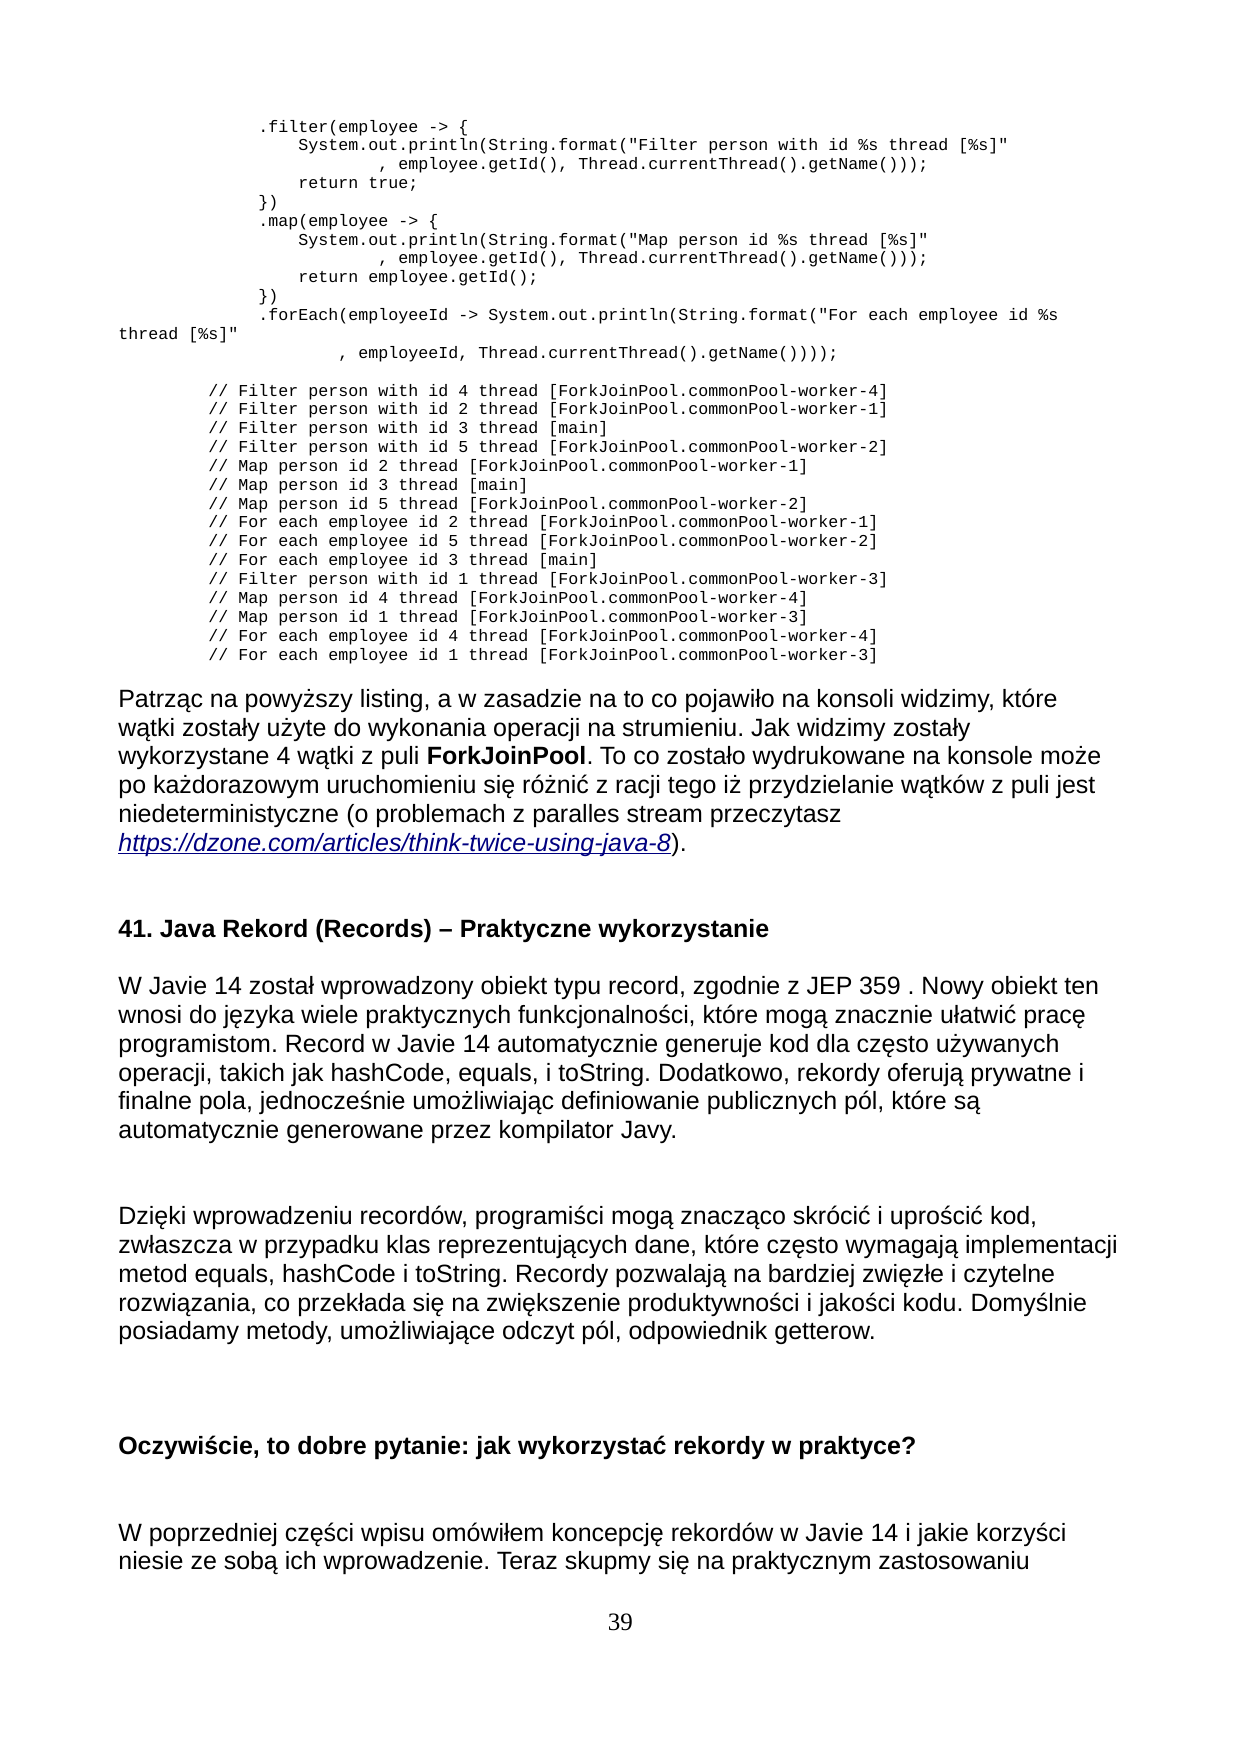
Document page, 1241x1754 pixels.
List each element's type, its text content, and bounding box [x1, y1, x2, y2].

text }) [118, 288, 1122, 307]
text }) [118, 193, 1122, 212]
text Dzięki wprowadzeniu recordów, programiści mogą znacząco skrócić i uprościć kod, zwłaszcza w przypadku klas reprezentujących dane, które często wymagają implementacji metod equals, hashCode i toString. Recordy pozwalają na bardziej zwięzłe i czytelne rozwiązania, co przekłada się na zwiększenie produktywności i jakości kodu. Domyślnie posiadamy metody, umożliwiające odczyt pól, odpowiednik getterow. [118, 1201, 1122, 1345]
text // Filter person with id 1 thread [ForkJoinPool.commonPool-worker-3] [118, 571, 1122, 589]
text .filter(employee -> { [118, 118, 1122, 137]
text W poprzedniej części wpisu omówiłem koncepcję rekordów w Javie 14 i jakie korzyści niesie ze sobą ich wprowadzenie. Teraz skupmy się na praktycznym zastosowaniu [118, 1517, 1122, 1575]
text // Map person id 5 thread [ForkJoinPool.commonPool-worker-2] [118, 495, 1122, 514]
text Patrząc na powyższy listing, a w zasadzie na to co pojawiło na konsoli widzimy, które wątki zostały użyte do wykonania operacji na strumieniu. Jak widzimy zostały wykorzystane 4 wątki z puli ForkJoinPool. To co zostało wydrukowane na konsole może po każdorazowym uruchomieniu się różnić z racji tego iż przydzielanie wątków z puli jest niedeterministyczne (o problemach z paralles stream przeczytasz https://dzone.com/articles/think-twice-using-java-8). [118, 684, 1122, 885]
text return true; [118, 175, 1122, 193]
text // Filter person with id 5 thread [ForkJoinPool.commonPool-worker-2] [118, 439, 1122, 457]
text // For each employee id 2 thread [ForkJoinPool.commonPool-worker-1] [118, 514, 1122, 533]
text , employee.getId(), Thread.currentThread().getName())); [118, 250, 1122, 269]
text // Filter person with id 3 thread [main] [118, 420, 1122, 439]
text , employeeId, Thread.currentThread().getName()))); [118, 344, 1122, 363]
text // For each employee id 1 thread [ForkJoinPool.commonPool-worker-3] [118, 646, 1122, 665]
text // Map person id 4 thread [ForkJoinPool.commonPool-worker-4] [118, 589, 1122, 608]
text System.out.println(String.format("Filter person with id %s thread [%s]" [118, 137, 1122, 156]
text // For each employee id 5 thread [ForkJoinPool.commonPool-worker-2] [118, 533, 1122, 552]
text // Map person id 1 thread [ForkJoinPool.commonPool-worker-3] [118, 608, 1122, 627]
text // Filter person with id 2 thread [ForkJoinPool.commonPool-worker-1] [118, 401, 1122, 420]
text System.out.println(String.format("Map person id %s thread [%s]" [118, 231, 1122, 250]
text // Map person id 2 thread [ForkJoinPool.commonPool-worker-1] [118, 457, 1122, 476]
text 41. Java Rekord (Records) – Praktyczne wykorzystanie W Javie 14 został wprowadzony obiekt typu record, zgodnie z JEP 359 . Nowy obiekt ten wnosi do języka wiele praktycznych funkcjonalności, które mogą znacznie ułatwić pracę programistom. Record w Javie 14 automatycznie generuje kod dla często używanych operacji, takich jak hashCode, equals, i toString. Dodatkowo, rekordy oferują prywatne i finalne pola, jednocześnie umożliwiając definiowanie publicznych pól, które są automatycznie generowane przez kompilator Javy. [118, 885, 1122, 1144]
text return employee.getId(); [118, 269, 1122, 288]
text .forEach(employeeId -> System.out.println(String.format("For each employee id %s thread [%s]" [118, 307, 1122, 344]
text // For each employee id 4 thread [ForkJoinPool.commonPool-worker-4] [118, 627, 1122, 646]
text Oczywiście, to dobre pytanie: jak wykorzystać rekordy w praktyce? [118, 1431, 1122, 1460]
text .map(employee -> { [118, 212, 1122, 231]
text // Filter person with id 4 thread [ForkJoinPool.commonPool-worker-4] [118, 382, 1122, 401]
text // For each employee id 3 thread [main] [118, 552, 1122, 571]
text , employee.getId(), Thread.currentThread().getName())); [118, 156, 1122, 175]
text // Map person id 3 thread [main] [118, 476, 1122, 495]
